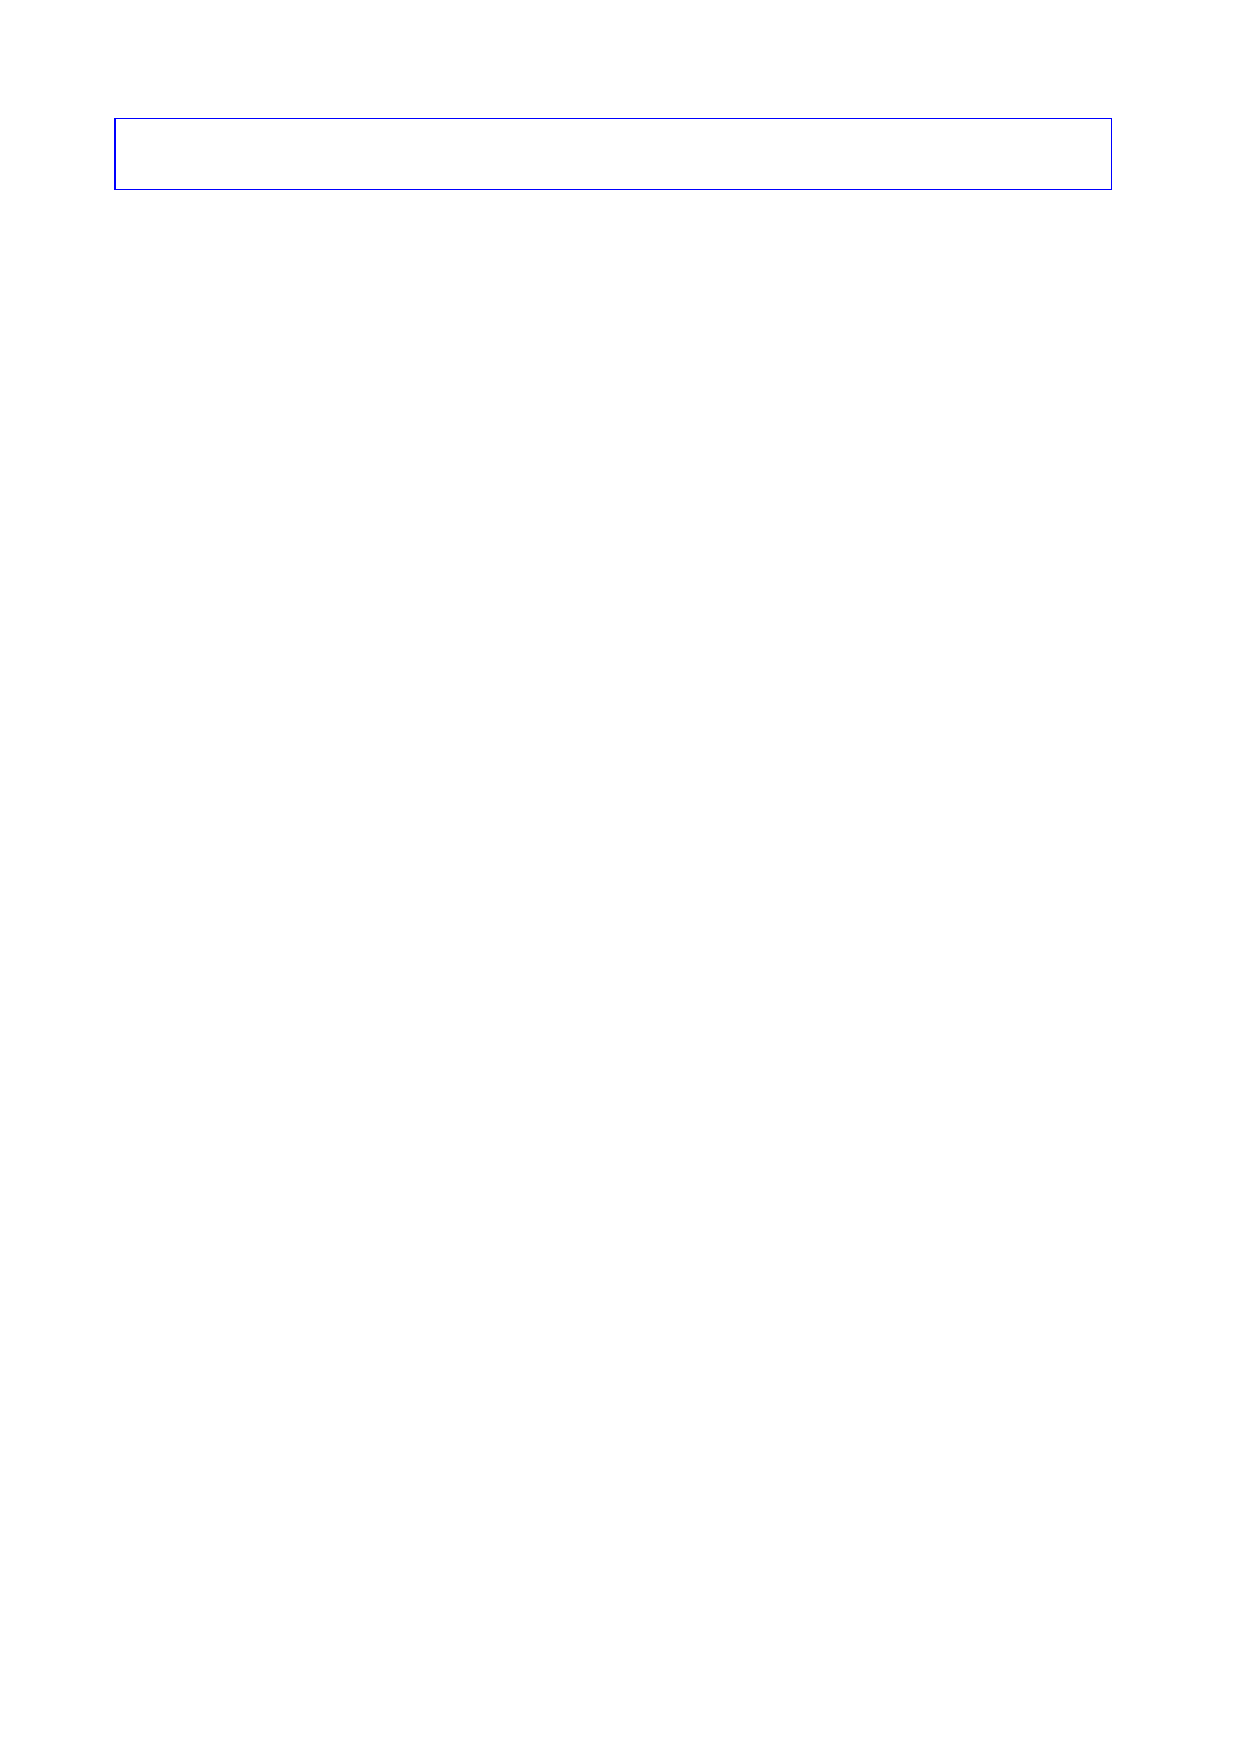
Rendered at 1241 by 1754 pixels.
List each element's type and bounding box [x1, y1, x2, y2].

table_header [116, 119, 1111, 189]
